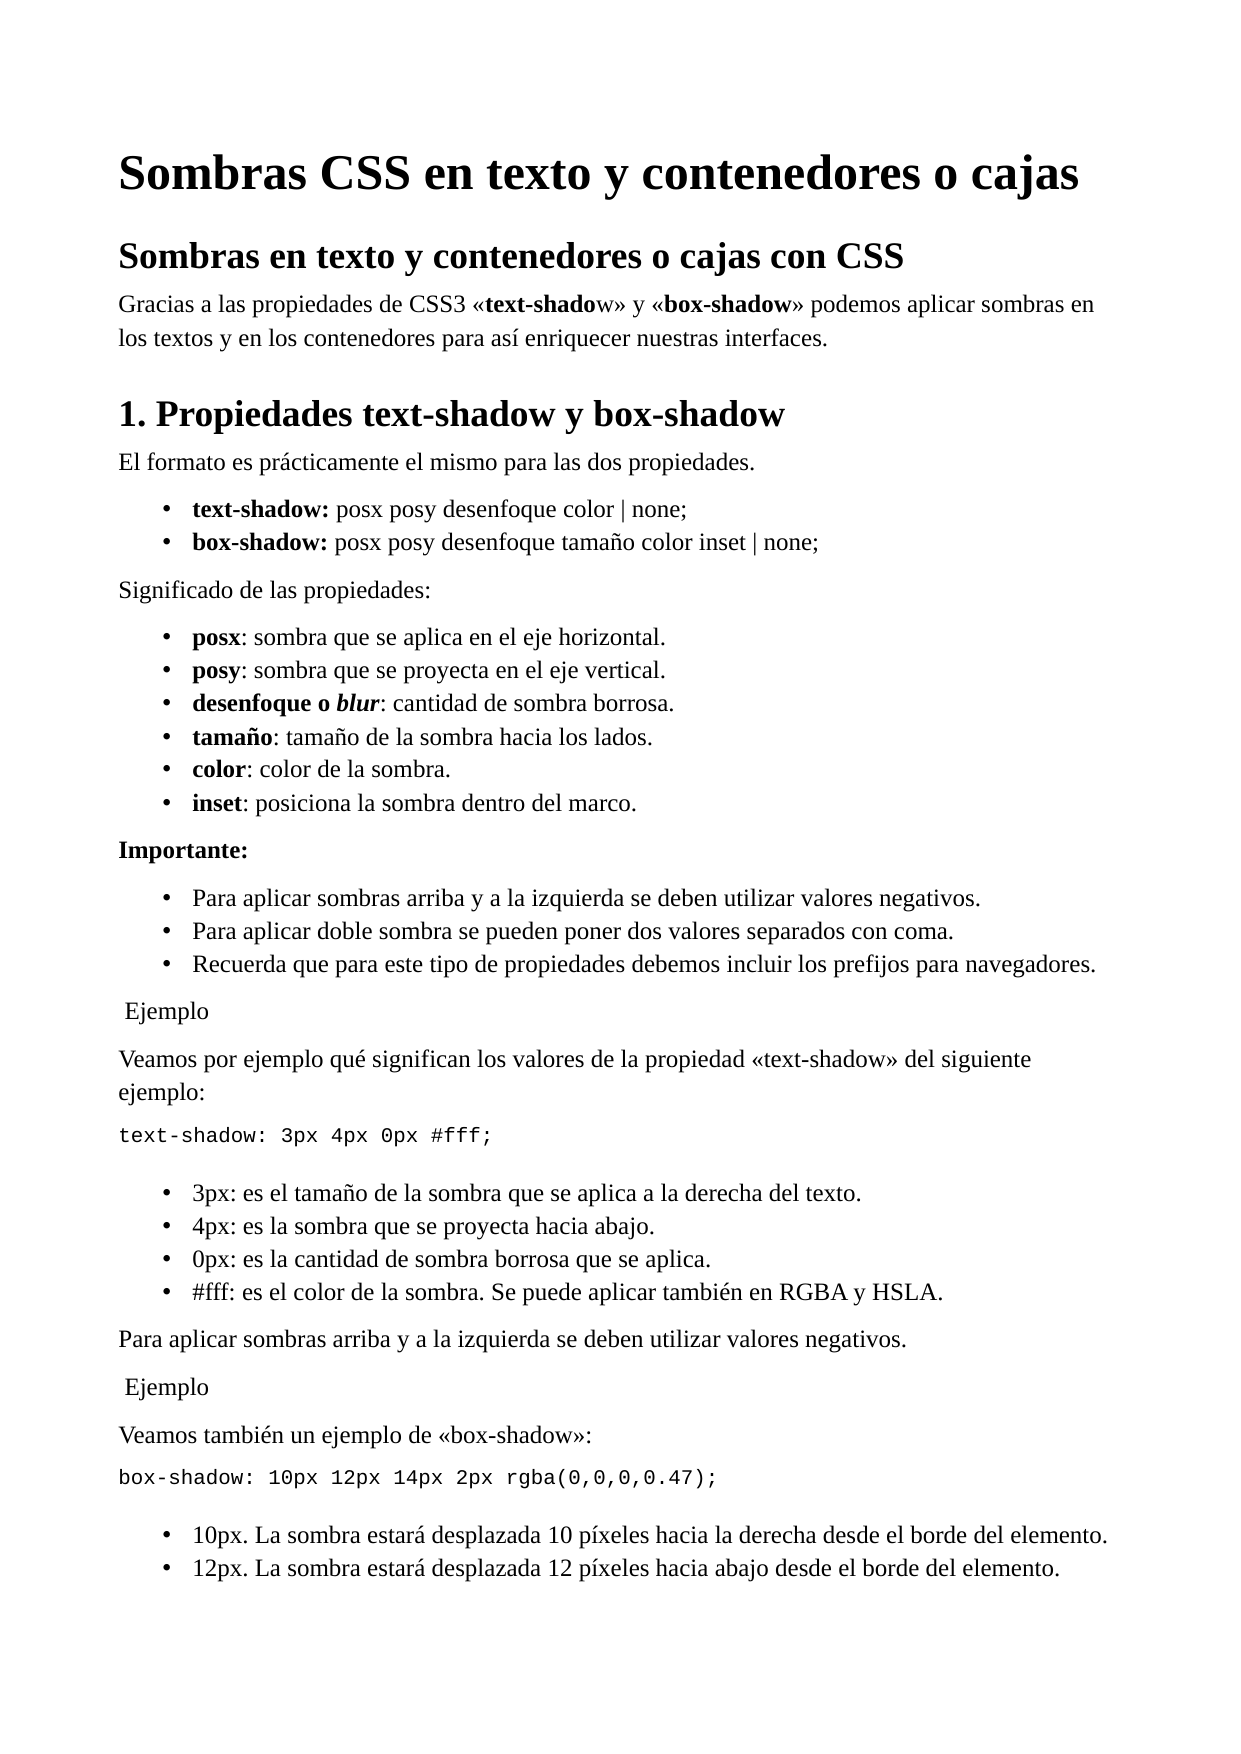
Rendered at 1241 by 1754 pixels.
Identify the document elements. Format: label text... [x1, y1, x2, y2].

list box-shadow: posx posy desenfoque tamaño color inset | none; [162, 527, 1122, 556]
list posy: sombra que se proyecta en el eje vertical. [162, 656, 1122, 684]
text Para aplicar sombras arriba y a la izquierda se deben utilizar valores negativos. [118, 1324, 1122, 1353]
list color: color de la sombra. [162, 754, 1122, 783]
list posx: sombra que se aplica en el eje horizontal. [162, 622, 1122, 651]
text Veamos también un ejemplo de «box-shadow»: [118, 1420, 1122, 1448]
text Importante: [118, 835, 1122, 864]
list Para aplicar sombras arriba y a la izquierda se deben utilizar valores negativos. [162, 883, 1122, 912]
list #fff: es el color de la sombra. Se puede aplicar también en RGBA y HSLA. [162, 1277, 1122, 1306]
text Ejemplo [118, 996, 1122, 1025]
list 10px. La sombra estará desplazada 10 píxeles hacia la derecha desde el borde del elemento. [162, 1520, 1122, 1549]
text box-shadow: 10px 12px 14px 2px rgba(0,0,0,0.47); [118, 1467, 1122, 1491]
list 0px: es la cantidad de sombra borrosa que se aplica. [162, 1244, 1122, 1273]
text El formato es prácticamente el mismo para las dos propiedades. [118, 447, 1122, 475]
list desenfoque o blur: cantidad de sombra borrosa. [162, 688, 1122, 717]
list 12px. La sombra estará desplazada 12 píxeles hacia abajo desde el borde del elemento. [162, 1553, 1122, 1582]
text Ejemplo [118, 1372, 1122, 1401]
list inset: posiciona la sombra dentro del marco. [162, 788, 1122, 816]
subtitle Sombras CSS en texto y contenedores o cajas [118, 143, 1122, 201]
list Recuerda que para este tipo de propiedades debemos incluir los prefijos para navegadores. [162, 949, 1122, 978]
list 4px: es la sombra que se proyecta hacia abajo. [162, 1211, 1122, 1239]
list tamaño: tamaño de la sombra hacia los lados. [162, 722, 1122, 750]
list 3px: es el tamaño de la sombra que se aplica a la derecha del texto. [162, 1178, 1122, 1207]
text Significado de las propiedades: [118, 575, 1122, 604]
subtitle 1. Propiedades text-shadow y box-shadow [118, 391, 1122, 434]
list text-shadow: posx posy desenfoque color | none; [162, 494, 1122, 523]
text Veamos por ejemplo qué significan los valores de la propiedad «text-shadow» del siguiente ejemplo: [118, 1044, 1122, 1106]
subtitle Sombras en texto y contenedores o cajas con CSS [118, 234, 1122, 277]
text text-shadow: 3px 4px 0px #fff; [118, 1125, 1122, 1148]
list Para aplicar doble sombra se pueden poner dos valores separados con coma. [162, 916, 1122, 944]
text Gracias a las propiedades de CSS3 «text-shadow» y «box-shadow» podemos aplicar sombras en los textos y en los contenedores para así enriquecer nuestras interfaces. [118, 289, 1122, 351]
